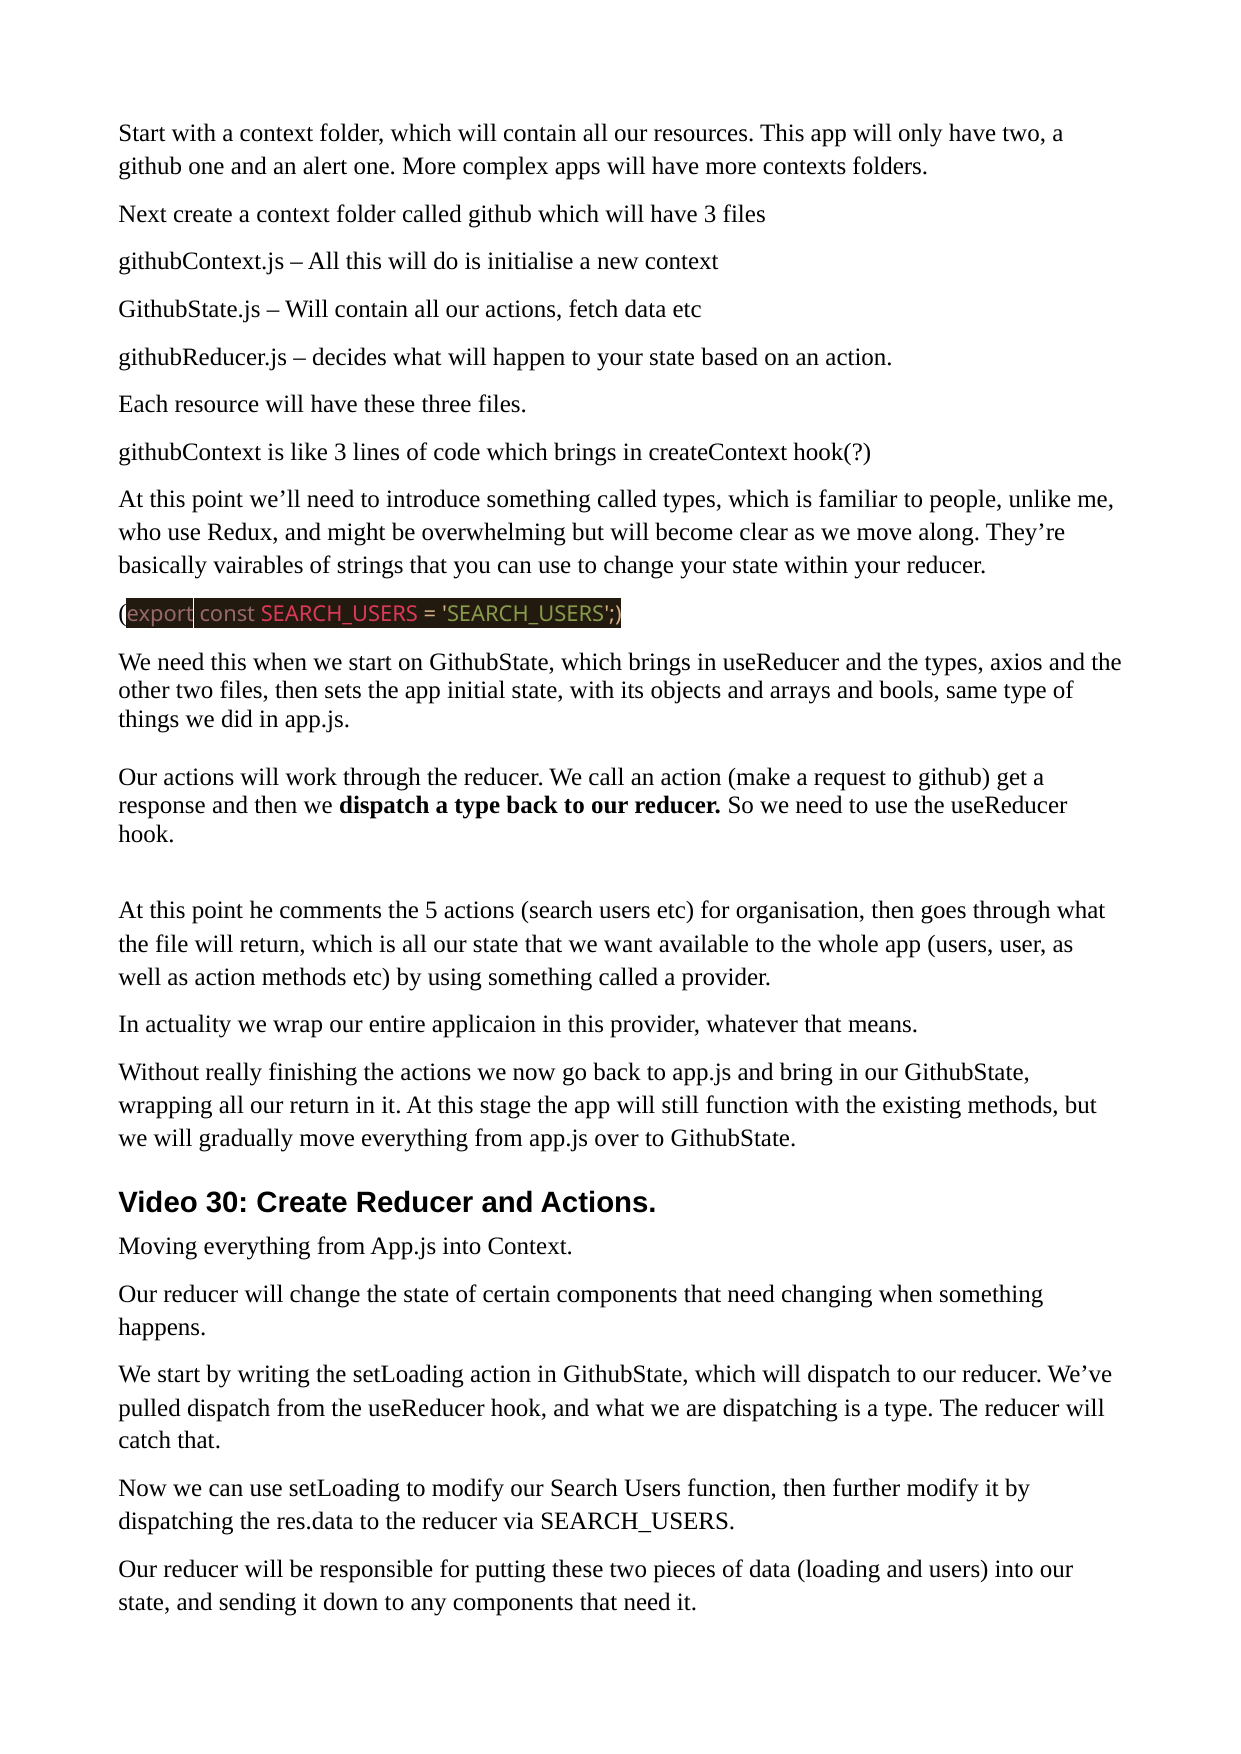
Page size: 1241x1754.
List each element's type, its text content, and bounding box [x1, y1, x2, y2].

text githubContext.js – All this will do is initialise a new context [118, 246, 1122, 275]
text At this point we’ll need to introduce something called types, which is familiar to people, unlike me, who use Redux, and might be overwhelming but will become clear as we move along. They’re basically vairables of strings that you can use to change your state within your reducer. [118, 484, 1122, 579]
text At this point he comments the 5 actions (search users etc) for organisation, then goes through what the file will return, which is all our state that we want available to the whole app (users, user, as well as action methods etc) by using something called a provider. [118, 896, 1122, 990]
text GithubState.js – Will contain all our actions, fetch data etc [118, 294, 1122, 323]
text Now we can use setLoading to modify our Search Users function, then further modify it by dispatching the res.data to the reducer via SEARCH_USERS. [118, 1473, 1122, 1535]
text We need this when we start on GithubState, which brings in useReducer and the types, axios and the other two files, then sets the app initial state, with its objects and arrays and bools, same type of things we did in app.js. [118, 647, 1122, 733]
text Our actions will work through the reducer. We call an action (make a request to github) get a response and then we dispatch a type back to our reducer. So we need to use the useReducer hook. [118, 762, 1122, 848]
text Each resource will have these three files. [118, 389, 1122, 418]
text Next create a context folder called github which will have 3 files [118, 199, 1122, 227]
text Start with a context folder, which will contain all our resources. This app will only have two, a github one and an alert one. More complex apps will have more contexts folders. [118, 118, 1122, 180]
text In actuality we wrap our entire applicaion in this provider, whatever that means. [118, 1009, 1122, 1038]
text Without really finishing the actions we now go back to app.js and bring in our GithubState, wrapping all our return in it. At this stage the app will still function with the existing methods, but we will gradually move everything from app.js over to GithubState. [118, 1057, 1122, 1152]
text Our reducer will change the state of certain components that need changing when something happens. [118, 1279, 1122, 1341]
text githubReducer.js – decides what will happen to your state based on an action. [118, 342, 1122, 370]
text Moving everything from App.js into Context. [118, 1231, 1122, 1260]
text Our reducer will be responsible for putting these two pieces of data (loading and users) into our state, and sending it down to any components that need it. [118, 1554, 1122, 1616]
text We start by writing the setLoading action in GithubState, which will dispatch to our reducer. We’ve pulled dispatch from the useReducer hook, and what we are dispatching is a type. The reducer will catch that. [118, 1359, 1122, 1454]
text (export const SEARCH_USERS = 'SEARCH_USERS';) [118, 598, 1122, 628]
subtitle Video 30: Create Reducer and Actions. [118, 1185, 1122, 1219]
text githubContext is like 3 lines of code which brings in createContext hook(?) [118, 437, 1122, 466]
